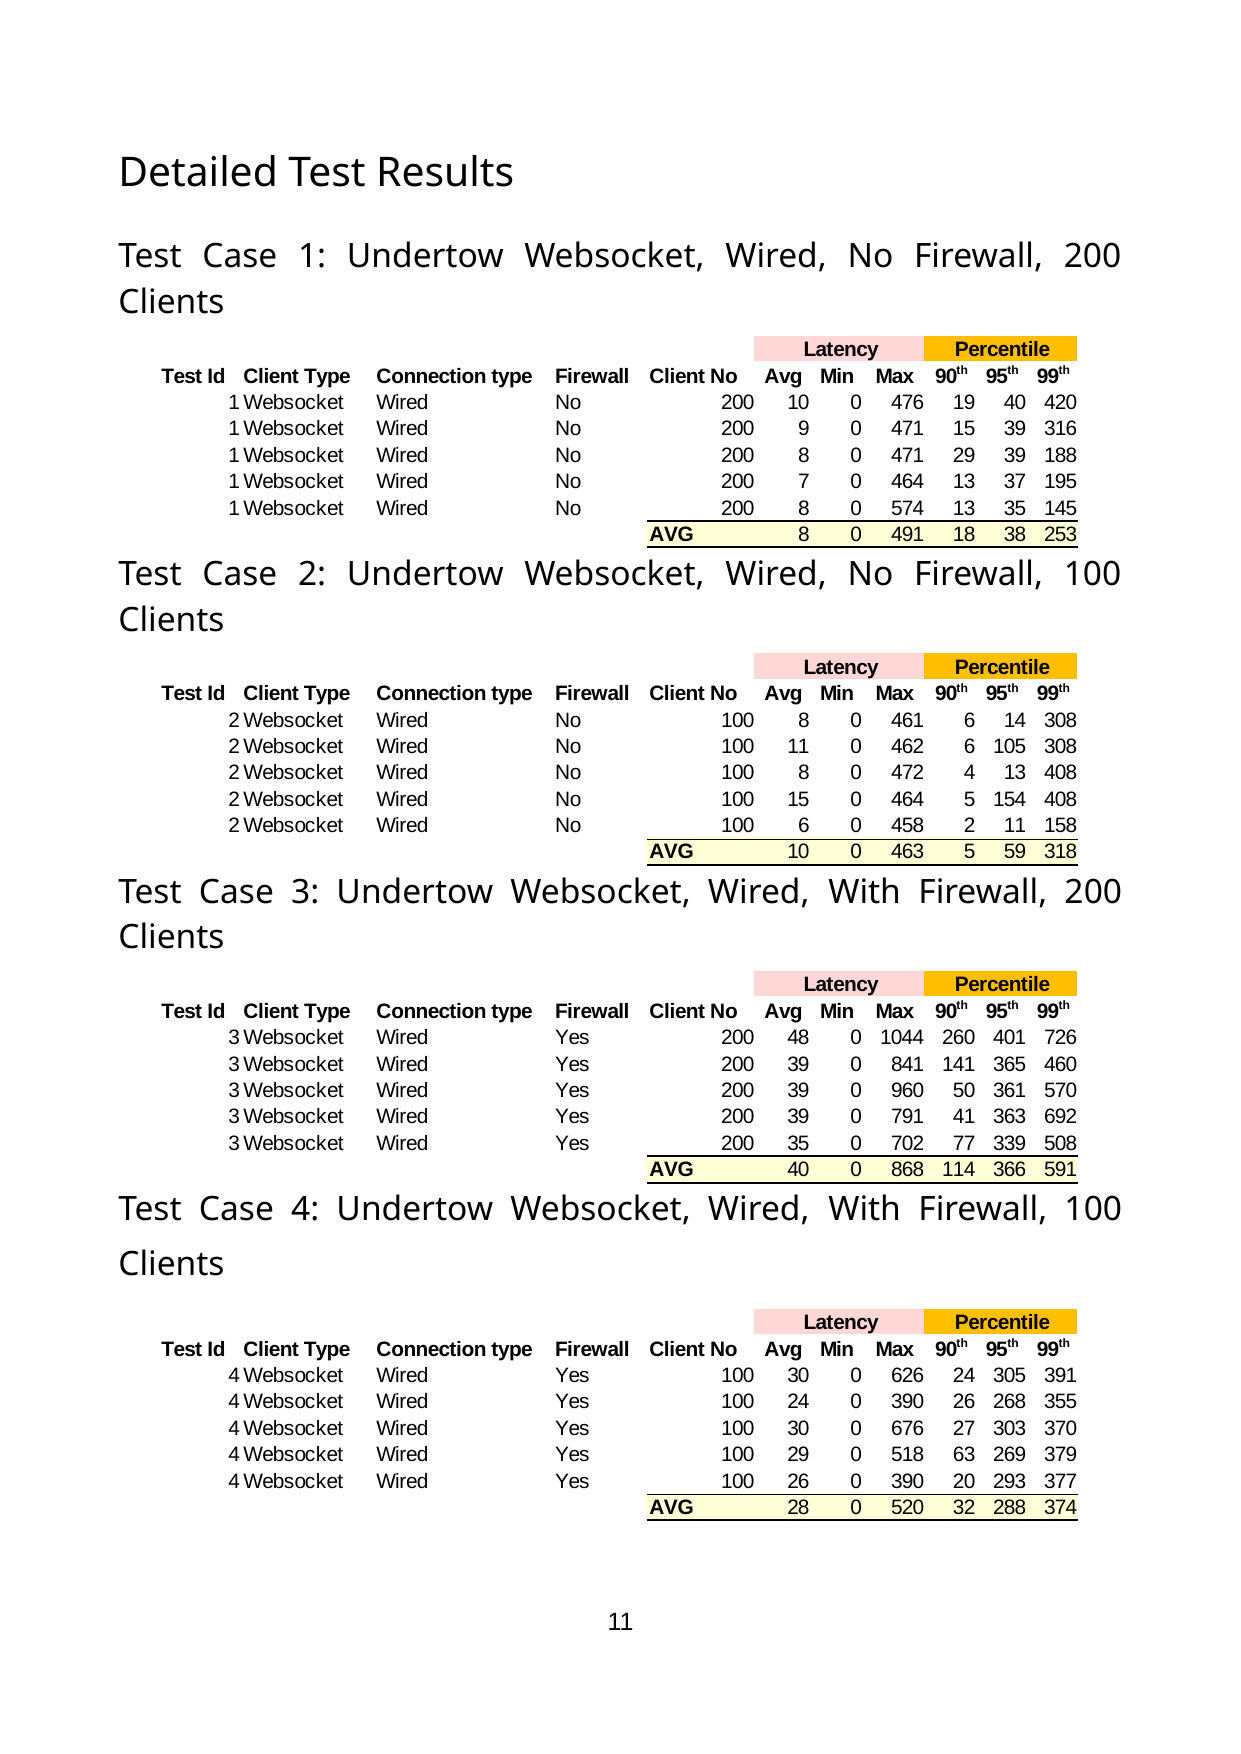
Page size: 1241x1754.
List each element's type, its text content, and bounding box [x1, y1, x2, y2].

subtitle Test Case 2: Undertow Websocket, Wired, No Firewall, 100 Clients [118, 482, 1122, 641]
subtitle Test Case 4: Undertow Websocket, Wired, With Firewall, 100 Clients [118, 1041, 1122, 1285]
subtitle Test Case 1: Undertow Websocket, Wired, No Firewall, 200 Clients [118, 232, 1122, 323]
subtitle Test Case 3: Undertow Websocket, Wired, With Firewall, 200 Clients [118, 799, 1122, 959]
subtitle Detailed Test Results [118, 143, 1122, 199]
